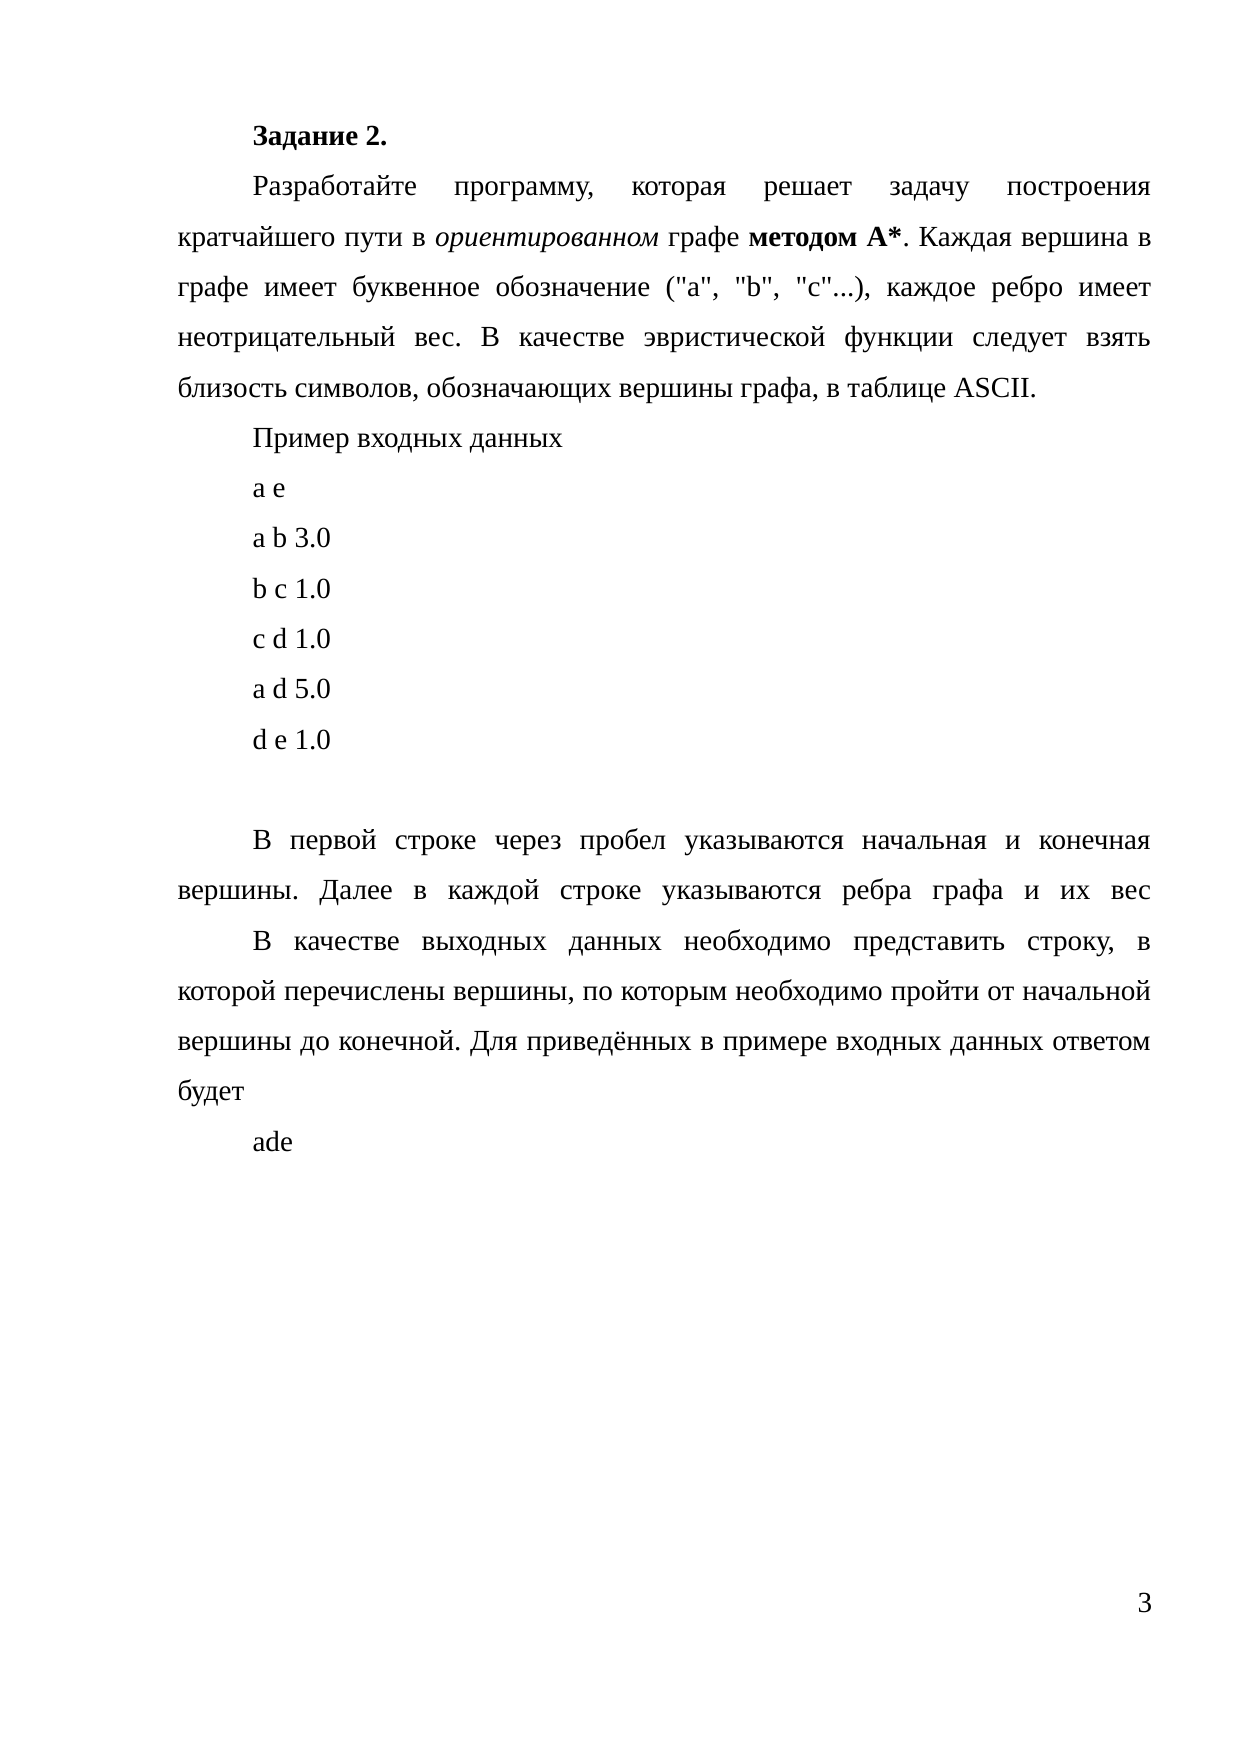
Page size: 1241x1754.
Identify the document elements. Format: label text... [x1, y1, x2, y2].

text a e [177, 470, 1152, 504]
text Задание 2. [177, 118, 1152, 152]
text Пример входных данных [177, 420, 1152, 453]
text d e 1.0 [177, 722, 1152, 755]
text Разработайте программу, которая решает задачу построения кратчайшего пути в ориентированном графе методом А*. Каждая вершина в графе имеет буквенное обозначение ("a", "b", "c"...), каждое ребро имеет неотрицательный вес. В качестве эвристической функции следует взять близость символов, обозначающих вершины графа, в таблице ASCII. [177, 168, 1152, 403]
text b c 1.0 [177, 571, 1152, 604]
text a b 3.0 [177, 521, 1152, 554]
text c d 1.0 [177, 621, 1152, 655]
text a d 5.0 [177, 672, 1152, 705]
text В первой строке через пробел указываются начальная и конечная вершины. Далее в каждой строке указываются ребра графа и их вес В качестве выходных данных необходимо представить строку, в которой перечислены вершины, по которым необходимо пройти от начальной вершины до конечной. Для приведённых в примере входных данных ответом будет ade [177, 822, 1152, 1157]
